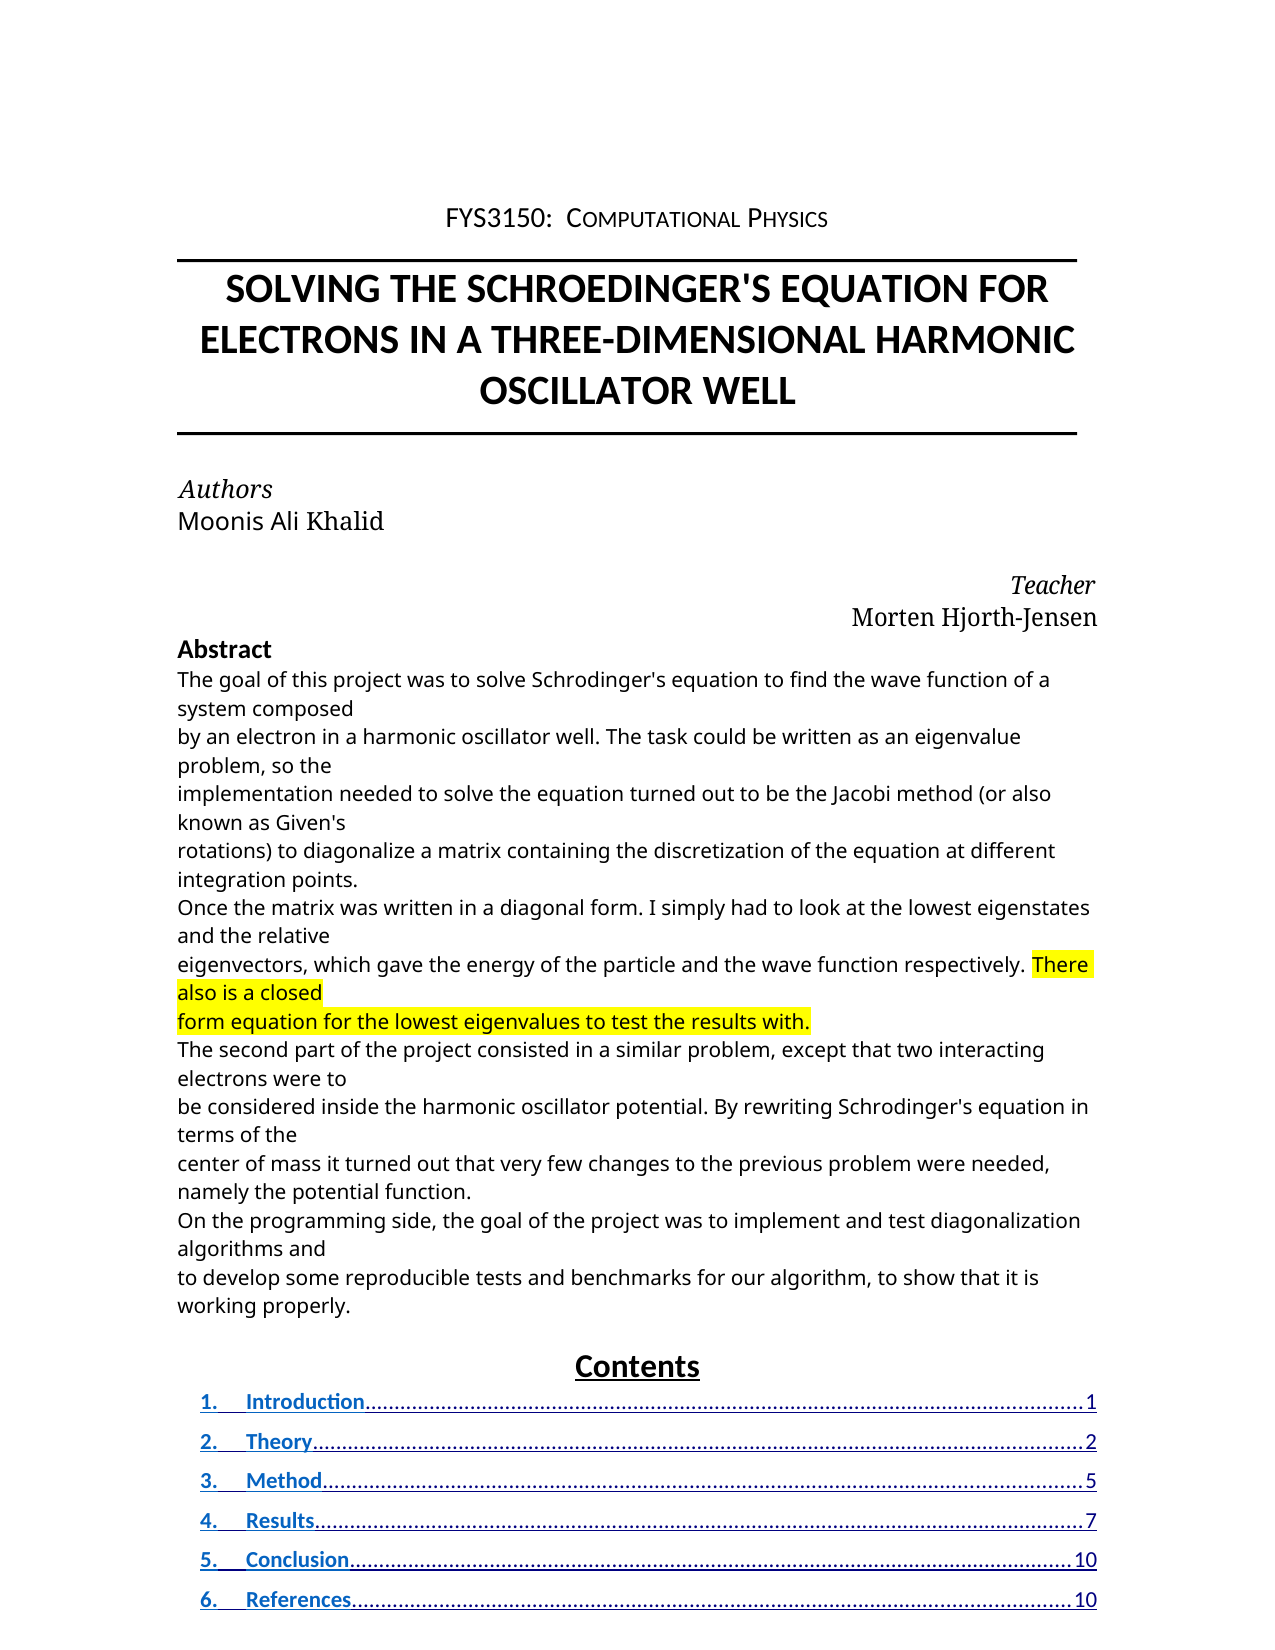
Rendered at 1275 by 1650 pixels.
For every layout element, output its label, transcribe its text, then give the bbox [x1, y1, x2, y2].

text 1. Introduction 1 [200, 1387, 1098, 1415]
text The second part of the project consisted in a similar problem, except that two interacting electrons were to [177, 1035, 1098, 1092]
text Abstract [177, 633, 1098, 666]
text by an electron in a harmonic oscillator well. The task could be written as an eigenvalue problem, so the [177, 722, 1098, 779]
text Teacher Morten Hjorth-Jensen [177, 536, 1098, 633]
text Moonis Ali Khalid [177, 504, 1098, 536]
text Contents [177, 1345, 1098, 1385]
text 2. Theory 2 [200, 1427, 1098, 1455]
text The goal of this project was to solve Schrodinger's equation to find the wave function of a system composed [177, 666, 1098, 722]
text center of mass it turned out that very few changes to the previous problem were needed, namely the potential function. [177, 1149, 1098, 1206]
text SOLVING THE SCHROEDINGER'S EQUATION FOR [177, 262, 1098, 313]
text OSCILLATOR WELL [177, 364, 1098, 415]
text eigenvectors, which gave the energy of the particle and the wave function respectively. There also is a closed [177, 950, 1098, 1007]
text 4. Results 7 [200, 1506, 1098, 1534]
text 6. References 10 [200, 1585, 1098, 1613]
text 5. Conclusion 10 [200, 1545, 1098, 1573]
text Authors [178, 477, 1098, 504]
text ELECTRONS IN A THREE-DIMENSIONAL HARMONIC [177, 313, 1098, 364]
text implementation needed to solve the equation turned out to be the Jacobi method (or also known as Given's [177, 779, 1098, 836]
text to develop some reproducible tests and benchmarks for our algorithm, to show that it is working properly. [177, 1263, 1098, 1320]
text 3. Method 5 [200, 1466, 1098, 1494]
text be considered inside the harmonic oscillator potential. By rewriting Schrodinger's equation in terms of the [177, 1092, 1098, 1149]
text form equation for the lowest eigenvalues to test the results with. [177, 1007, 1098, 1035]
text FYS3150: Computational Physics [397, 199, 877, 235]
text On the programming side, the goal of the project was to implement and test diagonalization algorithms and [177, 1206, 1098, 1263]
text rotations) to diagonalize a matrix containing the discretization of the equation at different integration points. [177, 836, 1098, 893]
text Once the matrix was written in a diagonal form. I simply had to look at the lowest eigenstates and the relative [177, 893, 1098, 950]
